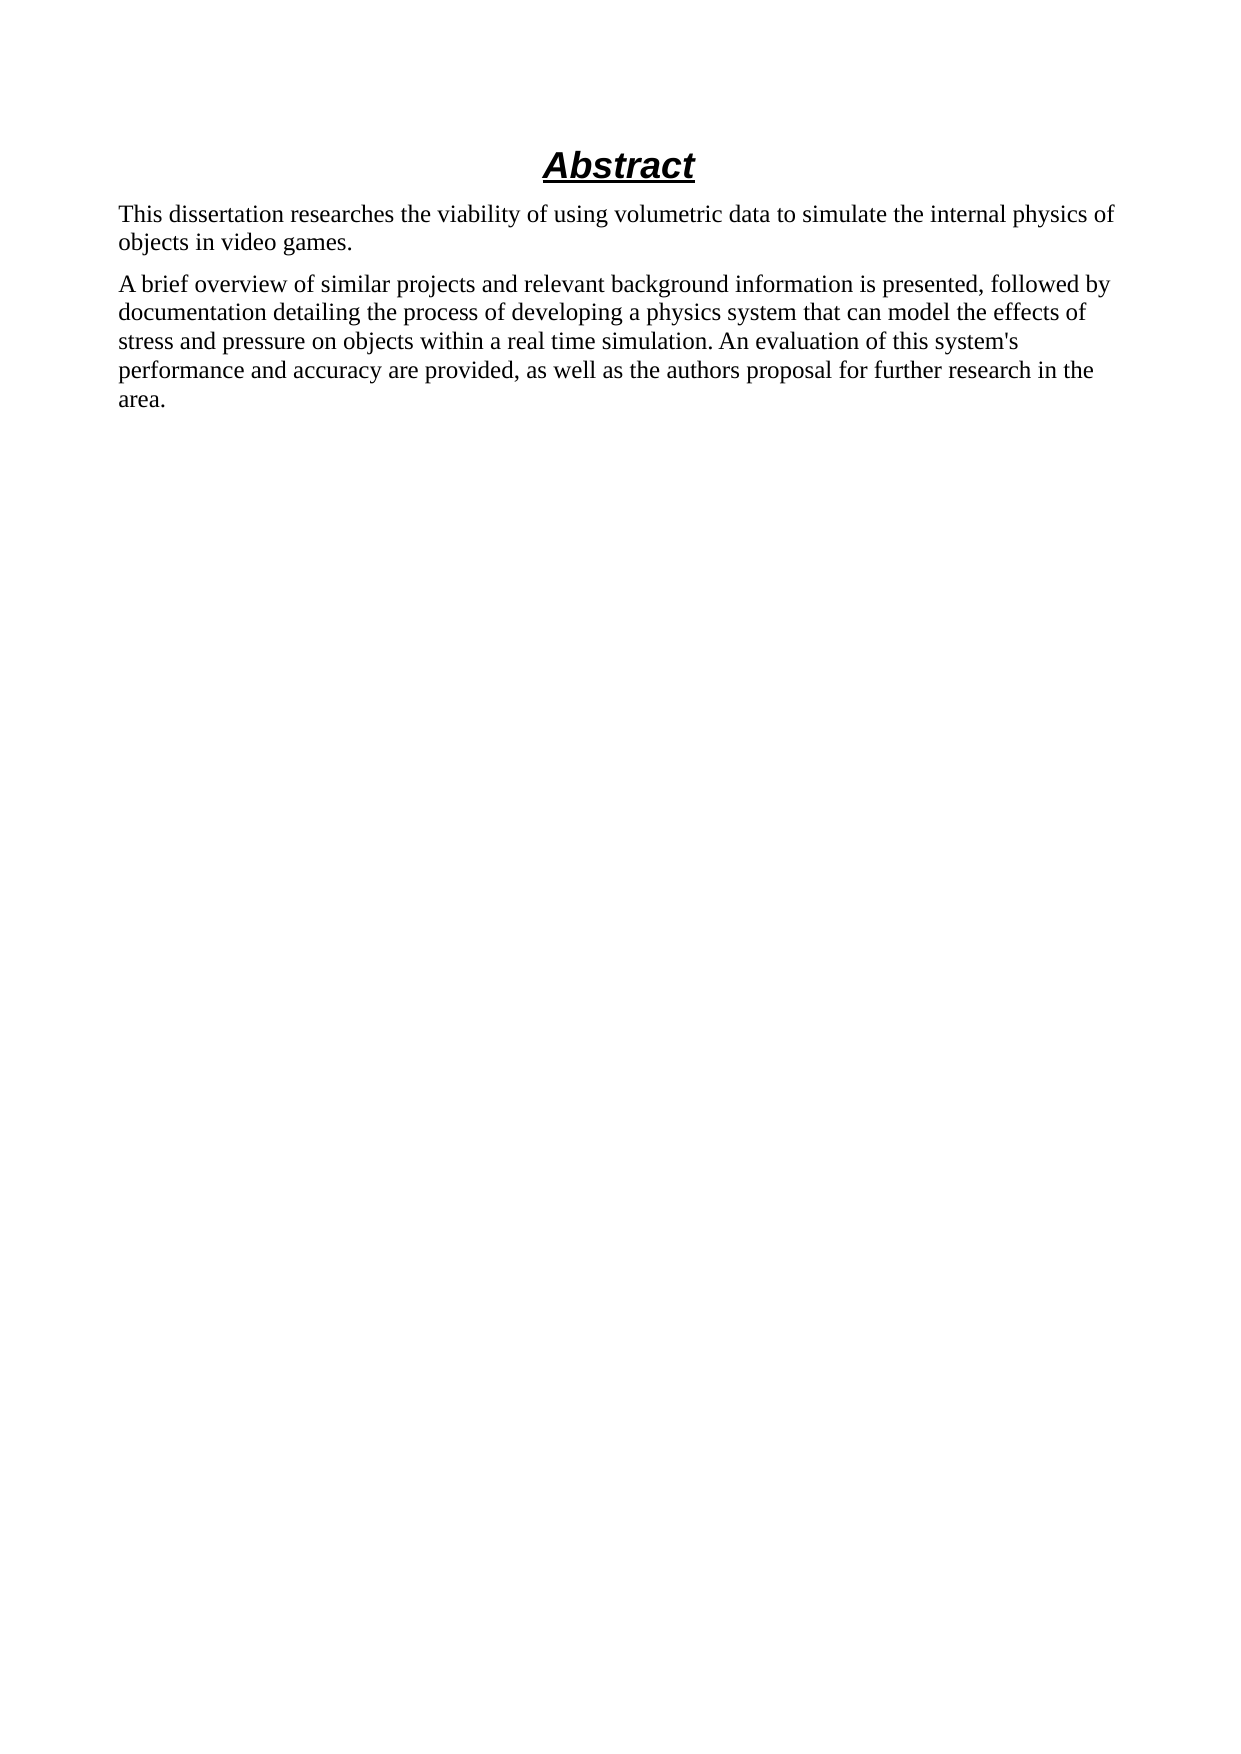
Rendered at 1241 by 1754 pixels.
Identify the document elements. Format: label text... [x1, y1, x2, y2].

subtitle Abstract [118, 143, 1122, 186]
text A brief overview of similar projects and relevant background information is presented, followed by documentation detailing the process of developing a physics system that can model the effects of stress and pressure on objects within a real time simulation. An evaluation of this system's performance and accuracy are provided, as well as the authors proposal for further research in the area. [118, 269, 1122, 412]
text This dissertation researches the viability of using volumetric data to simulate the internal physics of objects in video games. [118, 199, 1122, 256]
